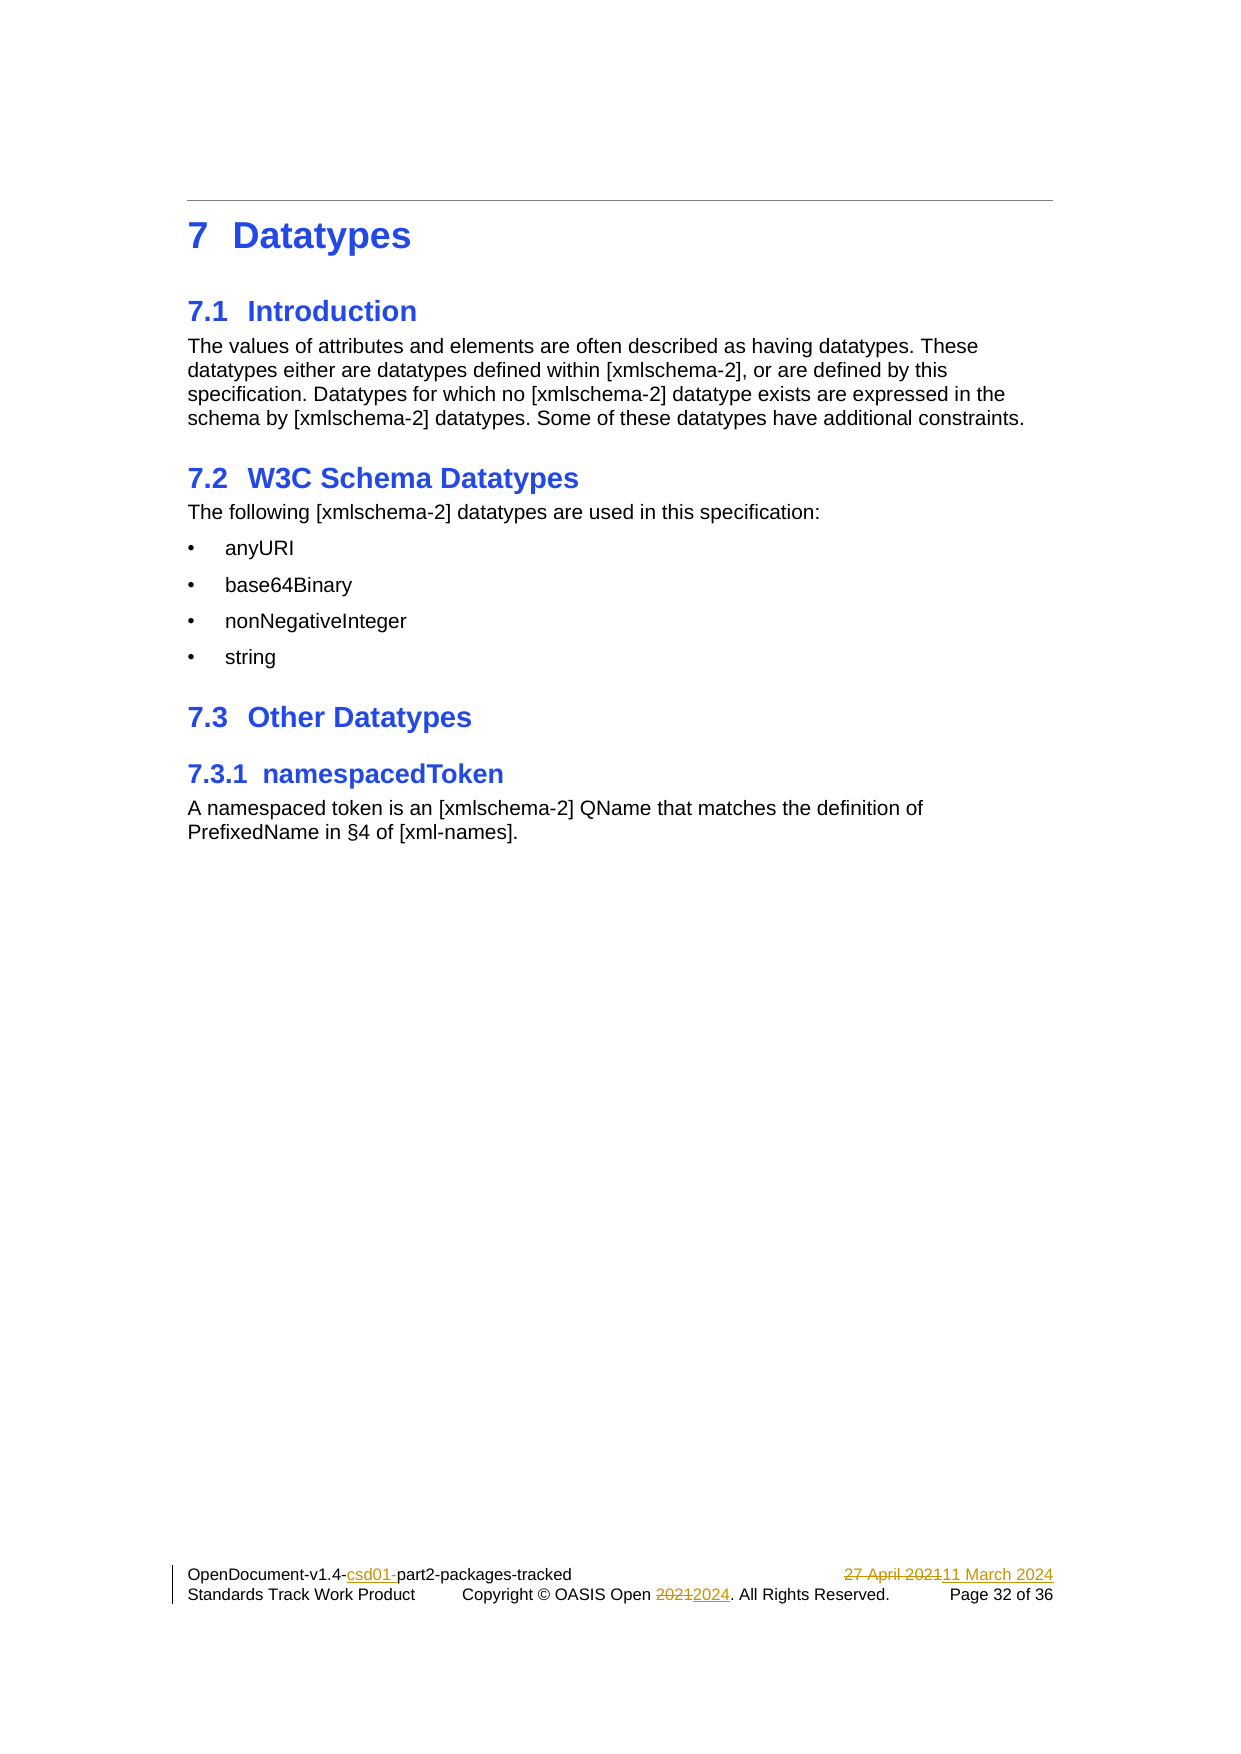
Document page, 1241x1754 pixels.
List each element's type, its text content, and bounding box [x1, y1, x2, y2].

text The values of attributes and elements are often described as having datatypes. These datatypes either are datatypes defined within [xmlschema-2], or are defined by this specification. Datatypes for which no [xmlschema-2] datatype exists are expressed in the schema by [xmlschema-2] datatypes. Some of these datatypes have additional constraints. [187, 334, 1053, 429]
list string [187, 645, 1053, 669]
subtitle W3C Schema Datatypes [187, 461, 1053, 494]
subtitle Datatypes [187, 201, 1053, 257]
text A namespaced token is an [xmlschema-2] QName that matches the definition of PrefixedName in §4 of [xml-names]. [187, 796, 1053, 843]
subtitle Introduction [187, 294, 1053, 328]
subtitle Other Datatypes [187, 700, 1053, 733]
list anyURI [187, 536, 1053, 560]
list nonNegativeInteger [187, 608, 1053, 633]
list base64Binary [187, 572, 1053, 596]
text The following [xmlschema-2] datatypes are used in this specification: [187, 500, 1053, 524]
subtitle namespacedToken [187, 758, 1053, 789]
